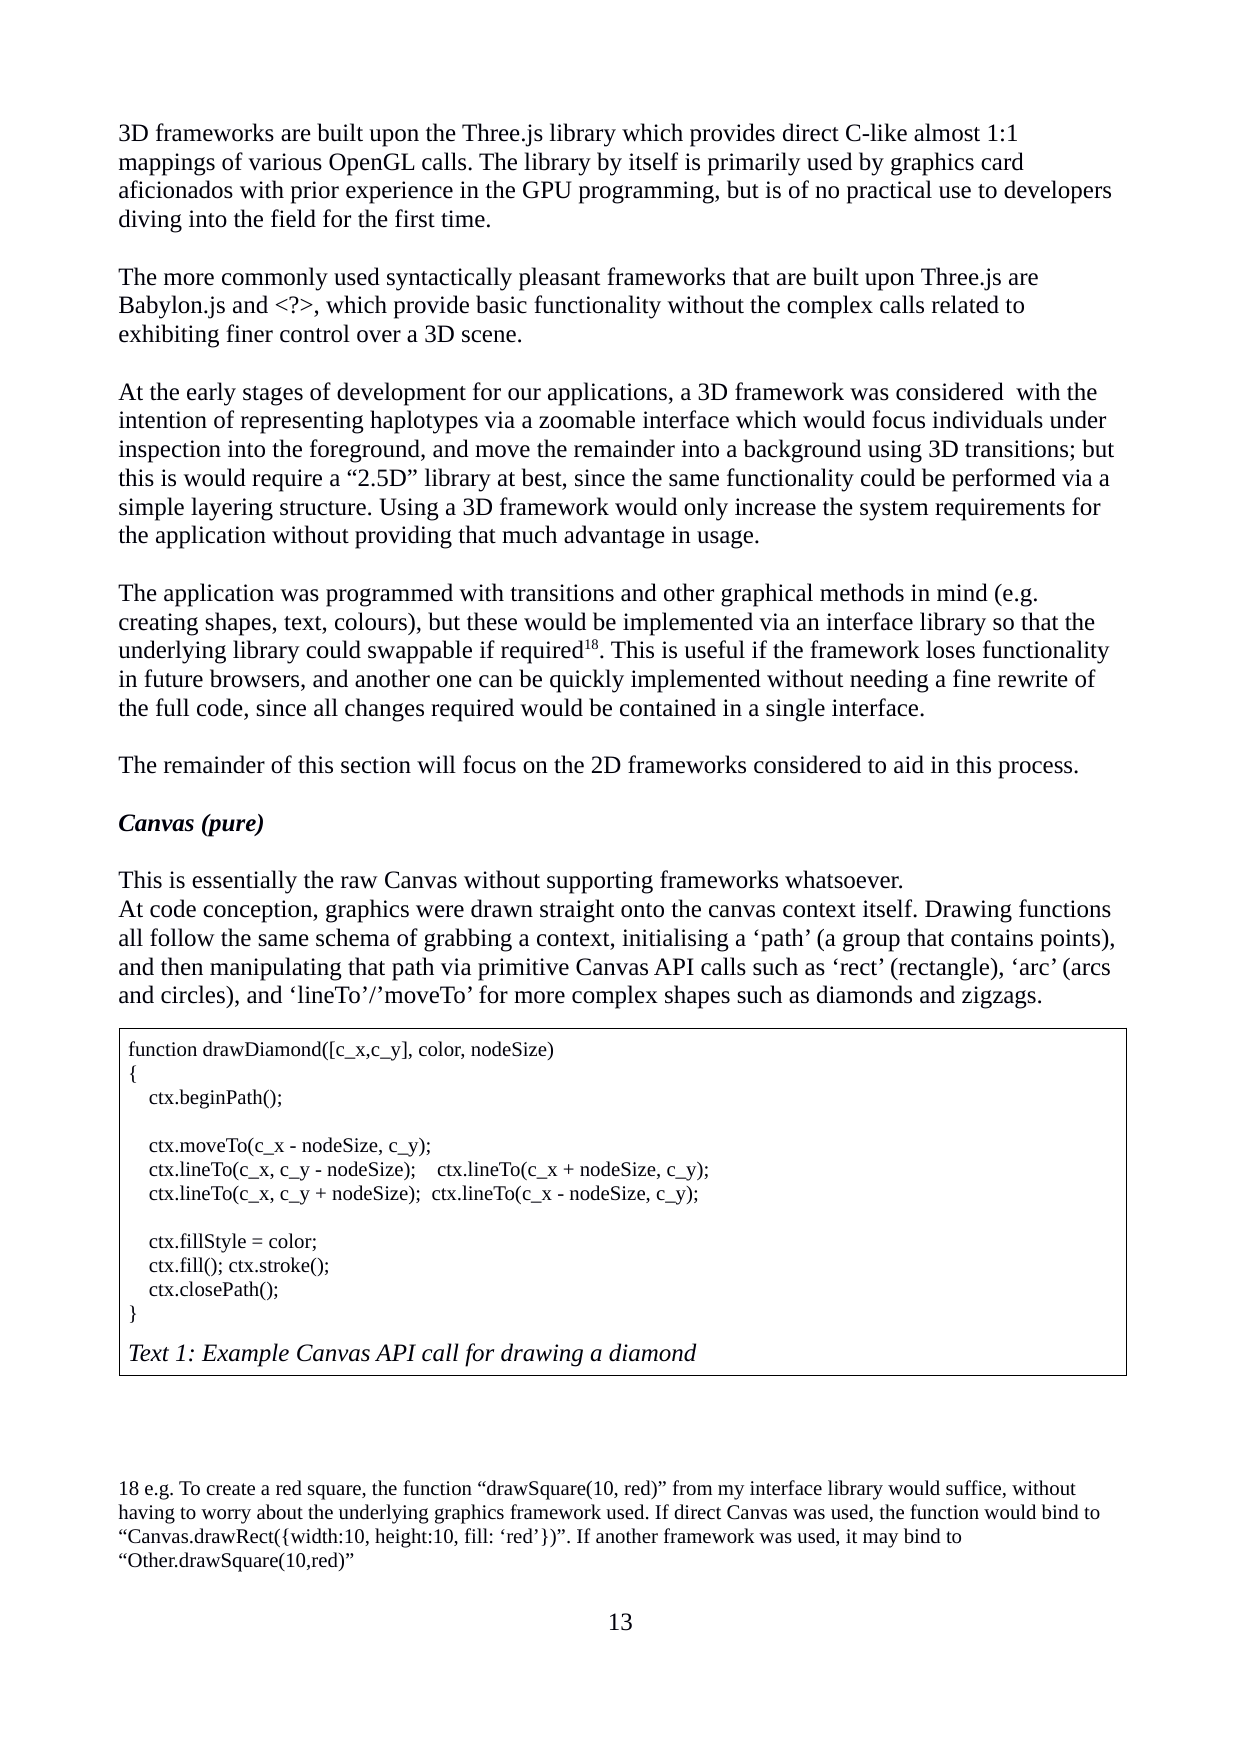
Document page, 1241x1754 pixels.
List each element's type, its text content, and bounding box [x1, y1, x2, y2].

text The application was programmed with transitions and other graphical methods in mind (e.g. creating shapes, text, colours), but these would be implemented via an interface library so that the underlying library could swappable if required. This is useful if the framework loses functionality in future browsers, and another one can be quickly implemented without needing a fine rewrite of the full code, since all changes required would be contained in a single interface. [118, 578, 1122, 722]
text { [128, 1061, 1118, 1084]
text ctx.lineTo(c_x, c_y - nodeSize); ctx.lineTo(c_x + nodeSize, c_y); [128, 1157, 1118, 1181]
text ctx.fill(); ctx.stroke(); [128, 1253, 1118, 1277]
text ctx.beginPath(); [128, 1084, 1118, 1109]
text e.g. To create a red square, the function “drawSquare(10, red)” from my interface library would suffice, without having to worry about the underlying graphics framework used. If direct Canvas was used, the function would bind to “Canvas.drawRect({width:10, height:10, fill: ‘red’})”. If another framework was used, it may bind to “Other.drawSquare(10,red)” [118, 1476, 1122, 1572]
text ctx.fillStyle = color; [128, 1229, 1118, 1253]
text The more commonly used syntactically pleasant frameworks that are built upon Three.js are Babylon.js and <?>, which provide basic functionality without the complex calls related to exhibiting finer control over a 3D scene. [118, 262, 1122, 348]
text At the early stages of development for our applications, a 3D framework was considered with the intention of representing haplotypes via a zoomable interface which would focus individuals under inspection into the foreground, and move the remainder into a background using 3D transitions; but this is would require a “2.5D” library at best, since the same functionality could be performed via a simple layering structure. Using a 3D framework would only increase the system requirements for the application without providing that much advantage in usage. [118, 377, 1122, 549]
text ctx.closePath(); [128, 1277, 1118, 1301]
text function drawDiamond([c_x,c_y], color, nodeSize) [128, 1036, 1118, 1061]
text At code conception, graphics were drawn straight onto the canvas context itself. Drawing functions all follow the same schema of grabbing a context, initialising a ‘path’ (a group that contains points), and then manipulating that path via primitive Canvas API calls such as ‘rect’ (rectangle), ‘arc’ (arcs and circles), and ‘lineTo’/’moveTo’ for more complex shapes such as diamonds and zigzags. [118, 894, 1122, 1009]
subtitle Canvas (pure) [118, 808, 1122, 837]
text ctx.lineTo(c_x, c_y + nodeSize); ctx.lineTo(c_x - nodeSize, c_y); [128, 1181, 1118, 1205]
text This is essentially the raw Canvas without supporting frameworks whatsoever. [118, 866, 1122, 894]
text The remainder of this section will focus on the 2D frameworks considered to aid in this process. [118, 751, 1122, 779]
text Text 1: Example Canvas API call for drawing a diamond [128, 1338, 1118, 1366]
text } [128, 1301, 1118, 1325]
text ctx.moveTo(c_x - nodeSize, c_y); [128, 1133, 1118, 1157]
text 3D frameworks are built upon the Three.js library which provides direct C-like almost 1:1 mappings of various OpenGL calls. The library by itself is primarily used by graphics card aficionados with prior experience in the GPU programming, but is of no practical use to developers diving into the field for the first time. [118, 118, 1122, 233]
